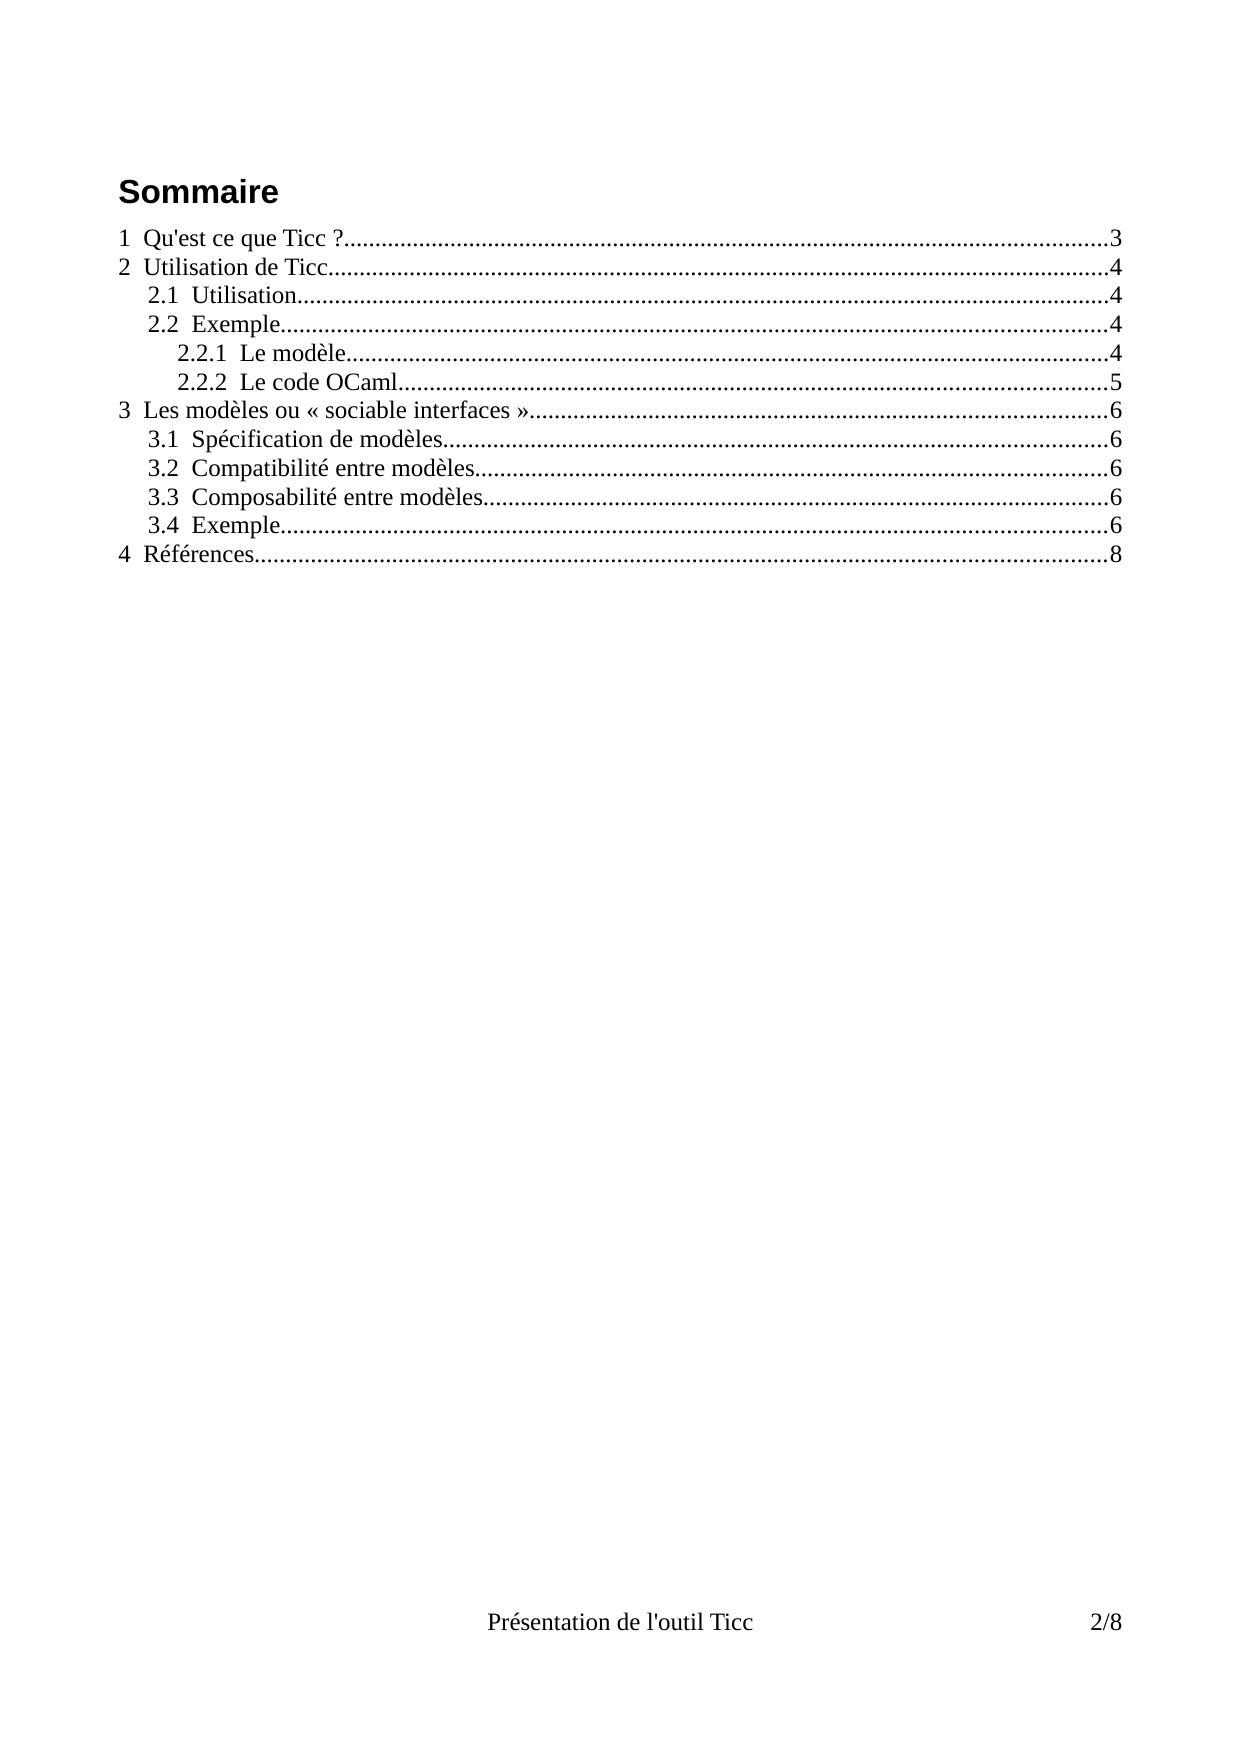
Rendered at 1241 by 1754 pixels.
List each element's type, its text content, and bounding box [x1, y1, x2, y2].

text 3.4 Exemple 6 [148, 510, 1122, 539]
text 1 Qu'est ce que Ticc ? 3 [118, 223, 1122, 252]
text 2.2 Exemple 4 [148, 309, 1122, 338]
text 4 Références 8 [118, 539, 1122, 568]
text 3.1 Spécification de modèles 6 [148, 424, 1122, 453]
subtitle Sommaire [118, 172, 1122, 210]
text 3.2 Compatibilité entre modèles 6 [148, 453, 1122, 482]
text 3.3 Composabilité entre modèles 6 [148, 482, 1122, 510]
text 2.2.1 Le modèle 4 [177, 338, 1122, 367]
text 3 Les modèles ou « sociable interfaces » 6 [118, 395, 1122, 424]
text 2.2.2 Le code OCaml 5 [177, 367, 1122, 395]
text 2.1 Utilisation 4 [148, 280, 1122, 309]
text 2 Utilisation de Ticc 4 [118, 252, 1122, 280]
